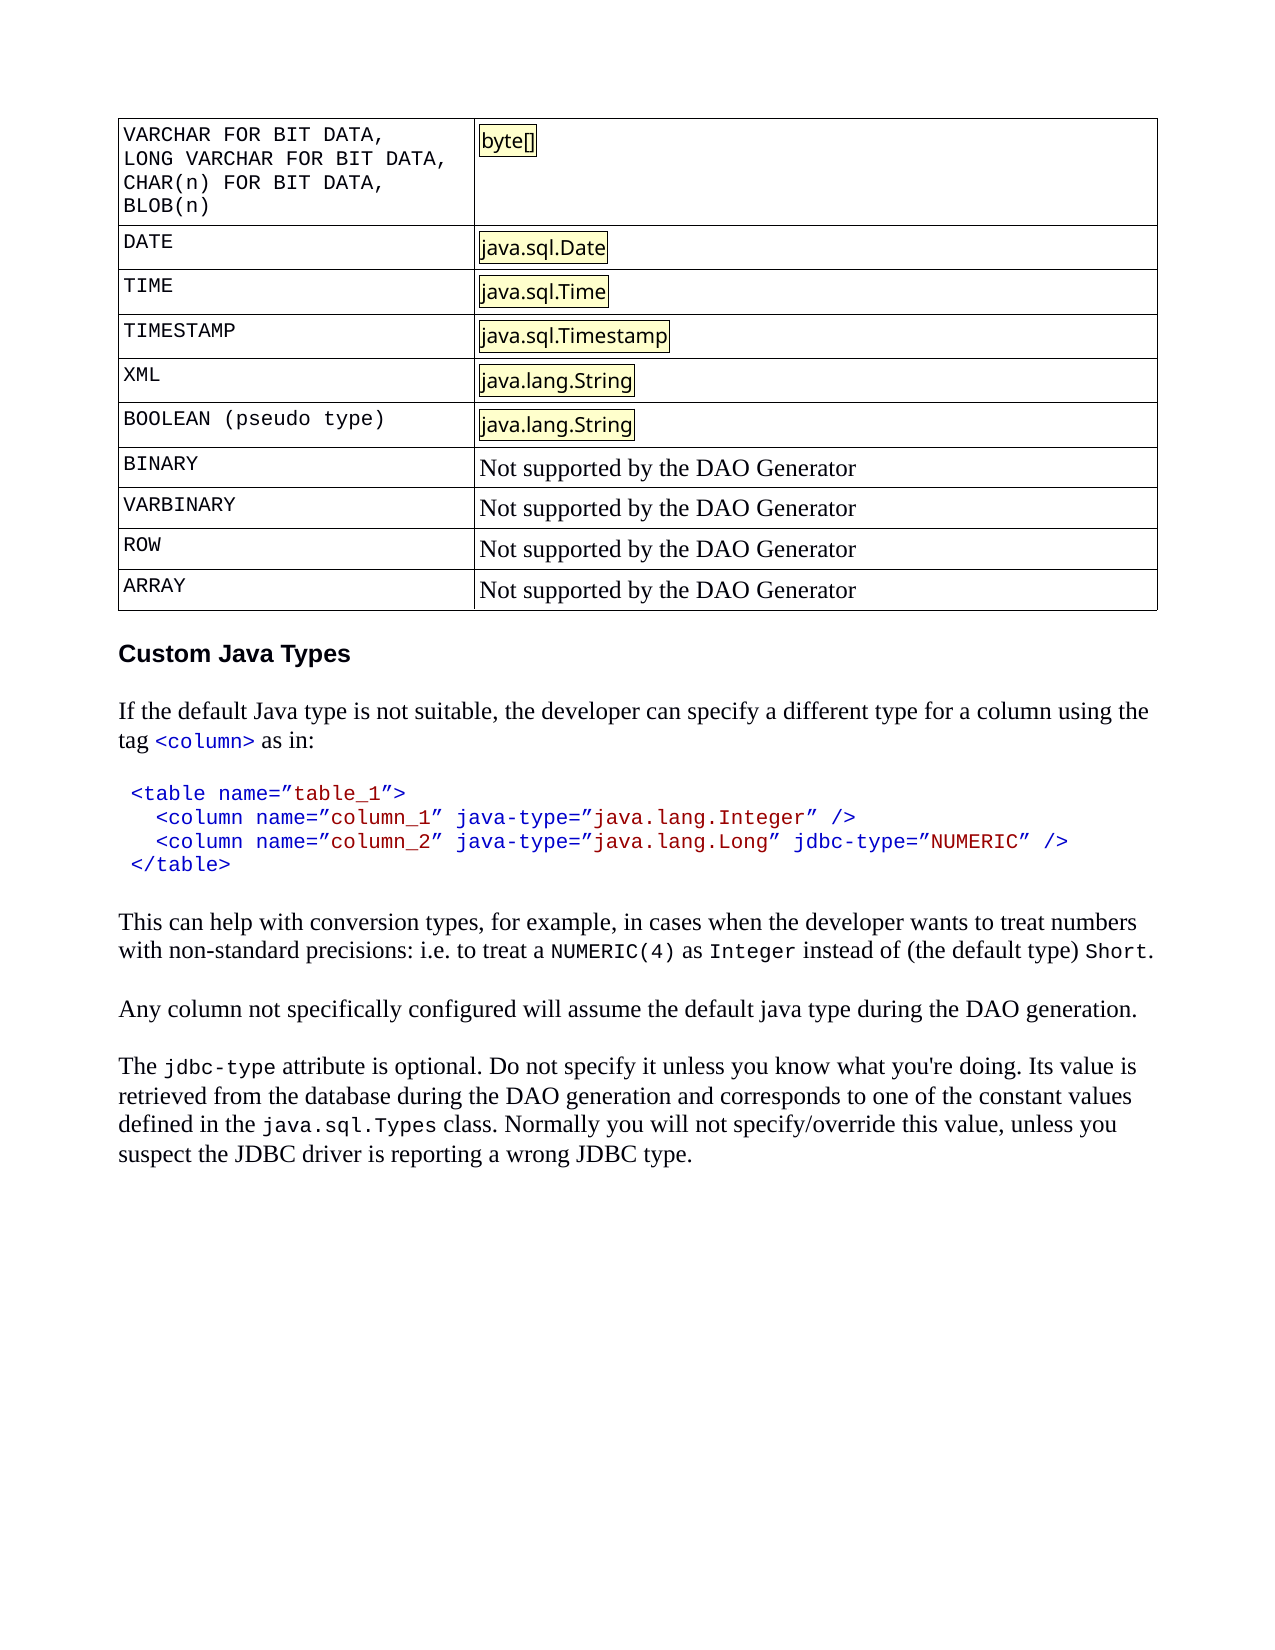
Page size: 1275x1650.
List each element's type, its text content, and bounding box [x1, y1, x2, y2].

table_cell ROW [119, 529, 474, 569]
text This can help with conversion types, for example, in cases when the developer wants to treat numbers with non-standard precisions: i.e. to treat a NUMERIC(4) as Integer instead of (the default type) Short. [118, 907, 1157, 965]
text </table> [118, 854, 1157, 878]
text <table name=”table_1”> [118, 783, 1157, 807]
text Custom Java Types [118, 639, 1157, 667]
table_cell ARRAY [119, 570, 474, 609]
table_cell java.sql.Timestamp [475, 315, 1157, 358]
text <column name=”column_1” java-type=”java.lang.Integer” /> [156, 807, 1157, 831]
table_cell BOOLEAN (pseudo type) [119, 403, 474, 447]
table_cell java.lang.String [475, 359, 1157, 402]
table_cell TIME [119, 270, 474, 313]
text Any column not specifically configured will assume the default java type during the DAO generation. [118, 994, 1157, 1022]
table_cell DATE [119, 226, 474, 269]
table_cell java.lang.String [475, 403, 1157, 447]
table_cell VARBINARY [119, 488, 474, 528]
table_cell java.sql.Time [475, 270, 1157, 313]
table_cell TIMESTAMP [119, 315, 474, 358]
table_cell XML [119, 359, 474, 402]
text <column name=”column_2” java-type=”java.lang.Long” jdbc-type=”NUMERIC” /> [156, 831, 1157, 854]
table_cell BINARY [119, 448, 474, 487]
table_cell byte[] [475, 119, 1157, 225]
table_cell Not supported by the DAO Generator [475, 488, 1157, 528]
table_cell java.sql.Date [475, 226, 1157, 269]
table_cell Not supported by the DAO Generator [475, 570, 1157, 609]
table_cell Not supported by the DAO Generator [475, 448, 1157, 487]
text The jdbc-type attribute is optional. Do not specify it unless you know what you're doing. Its value is retrieved from the database during the DAO generation and corresponds to one of the constant values defined in the java.sql.Types class. Normally you will not specify/override this value, unless you suspect the JDBC driver is reporting a wrong JDBC type. [118, 1051, 1157, 1168]
text If the default Java type is not suitable, the developer can specify a different type for a column using the tag <column> as in: [118, 696, 1157, 754]
table_cell VARCHAR FOR BIT DATA, LONG VARCHAR FOR BIT DATA, CHAR(n) FOR BIT DATA, BLOB(n) [119, 119, 474, 225]
table_cell Not supported by the DAO Generator [475, 529, 1157, 569]
